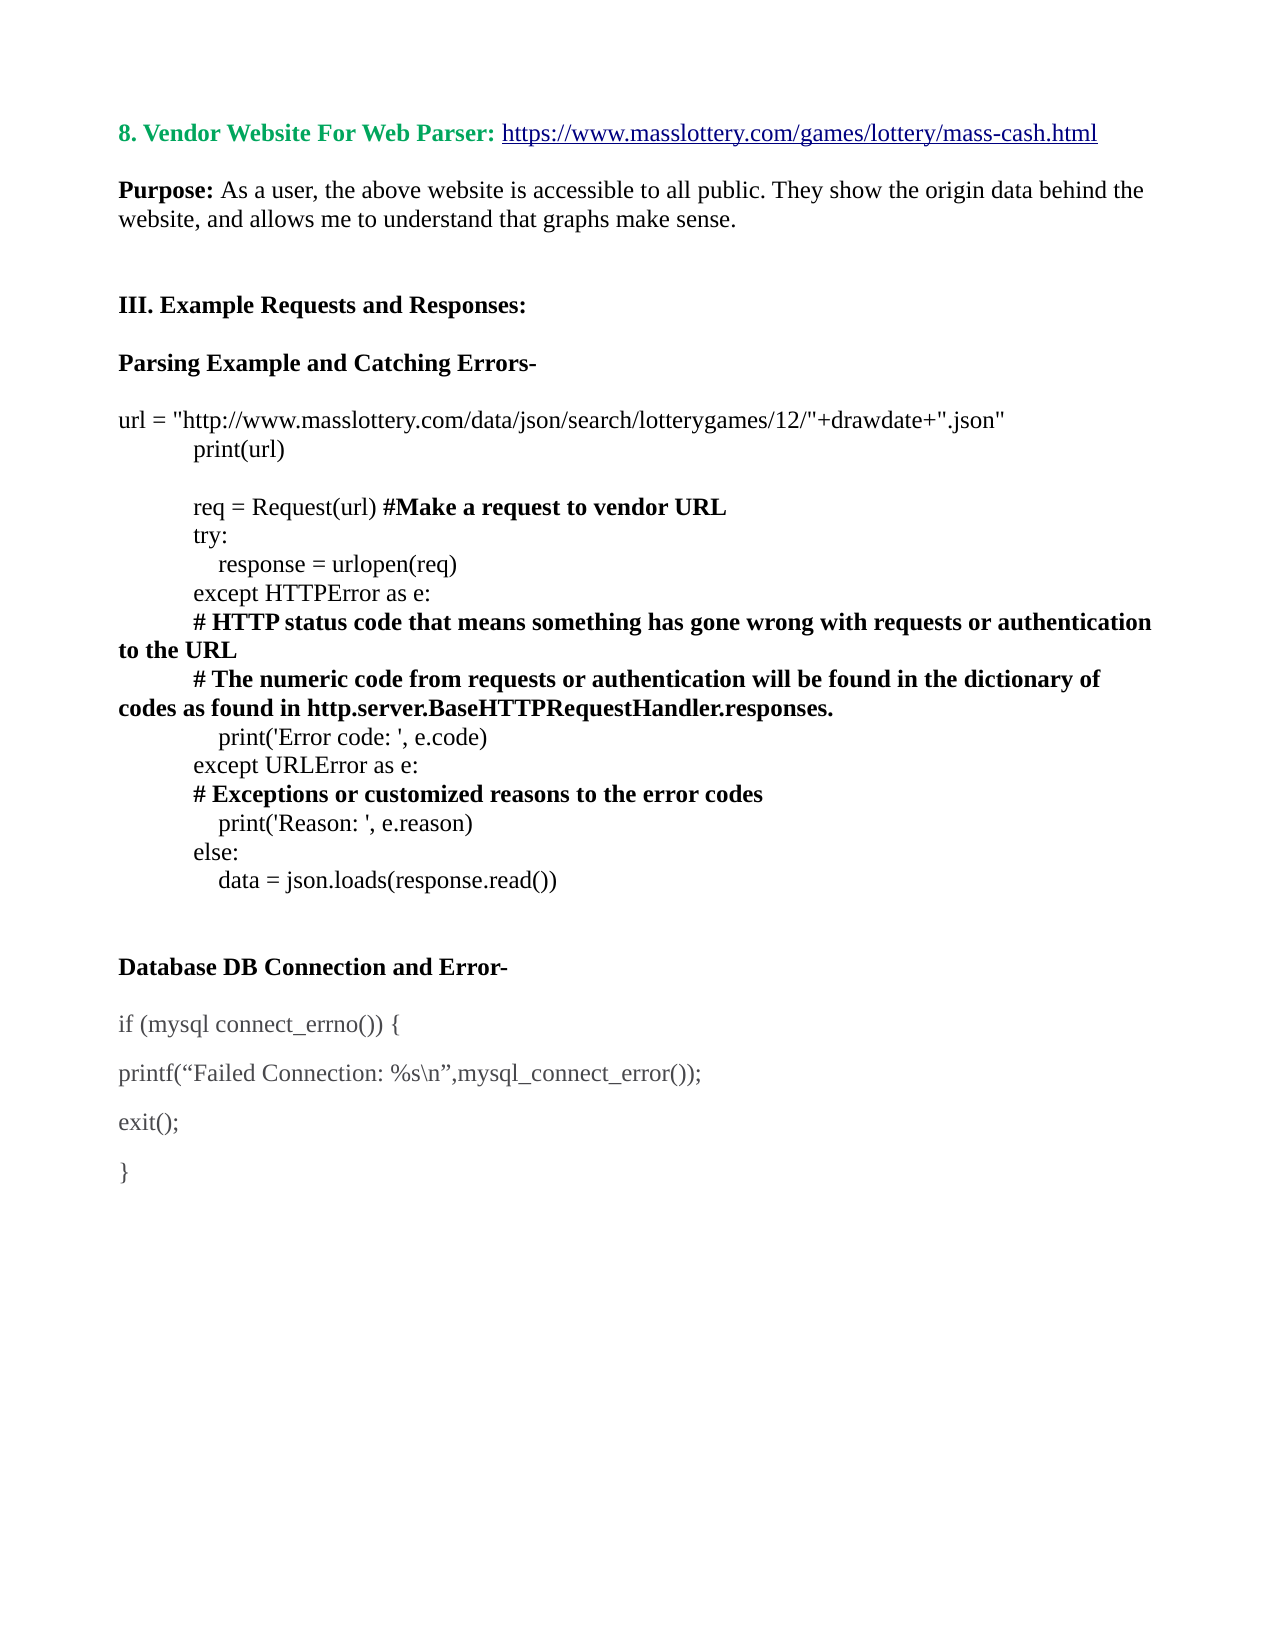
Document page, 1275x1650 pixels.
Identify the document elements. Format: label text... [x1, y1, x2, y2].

text printf(“Failed Connection: %s\n”,mysql_connect_error()); [118, 1058, 1157, 1087]
text # Exceptions or customized reasons to the error codes [118, 779, 1157, 808]
text # HTTP status code that means something has gone wrong with requests or authentication to the URL [118, 607, 1157, 664]
text 8. Vendor Website For Web Parser: https://www.masslottery.com/games/lottery/mass-cash.html [118, 118, 1157, 147]
text Purpose: As a user, the above website is accessible to all public. They show the origin data behind the website, and allows me to understand that graphs make sense. [118, 176, 1157, 233]
text req = Request(url) #Make a request to vendor URL [118, 492, 1157, 521]
text } [118, 1157, 1157, 1185]
text Parsing Example and Catching Errors- [118, 348, 1157, 377]
text print('Reason: ', e.reason) [118, 808, 1157, 837]
text print('Error code: ', e.code) [118, 722, 1157, 751]
text III. Example Requests and Responses: [118, 291, 1157, 319]
text print(url) [118, 434, 1157, 463]
text Database DB Connection and Error- [118, 952, 1157, 981]
text exit(); [118, 1107, 1157, 1136]
text else: [118, 837, 1157, 866]
text response = urlopen(req) [118, 549, 1157, 578]
text try: [118, 521, 1157, 549]
text # The numeric code from requests or authentication will be found in the dictionary of codes as found in http.server.BaseHTTPRequestHandler.responses. [118, 664, 1157, 722]
text url = "http://www.masslottery.com/data/json/search/lotterygames/12/"+drawdate+".json" [118, 406, 1157, 434]
text except URLError as e: [118, 751, 1157, 779]
text data = json.loads(response.read()) [118, 866, 1157, 894]
text except HTTPError as e: [118, 578, 1157, 607]
text if (mysql connect_errno()) { [118, 1009, 1157, 1038]
